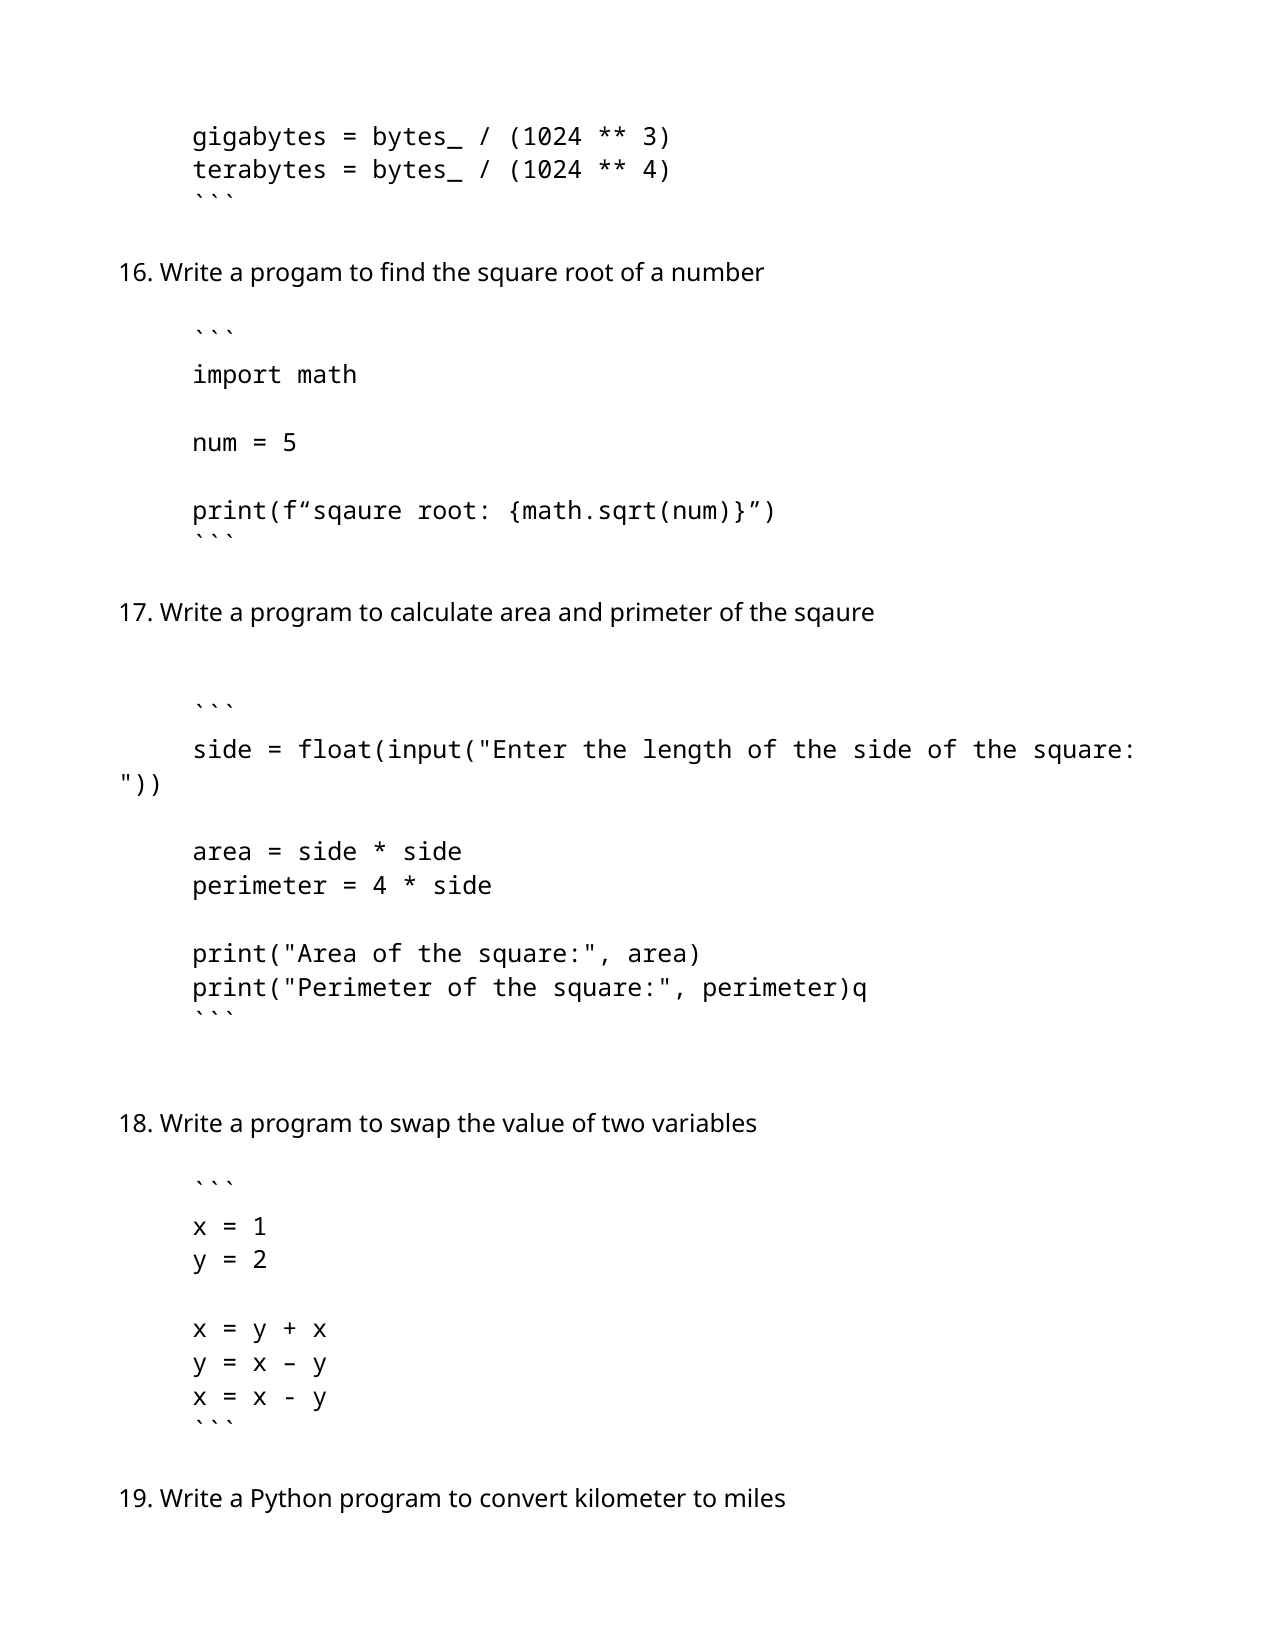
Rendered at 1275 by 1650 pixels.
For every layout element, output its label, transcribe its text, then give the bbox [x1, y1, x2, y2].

text y = 2 [118, 1242, 1157, 1276]
text ``` [118, 527, 1157, 561]
text ``` [118, 1412, 1157, 1447]
text print(f“sqaure root: {math.sqrt(num)}”) [118, 493, 1157, 527]
text ``` [118, 697, 1157, 731]
text num = 5 [118, 425, 1157, 459]
text print("Area of the square:", area) [118, 936, 1157, 970]
text print("Perimeter of the square:", perimeter)q [118, 970, 1157, 1004]
text 16. Write a progam to find the square root of a number [118, 254, 1157, 288]
text x = y + x [118, 1310, 1157, 1344]
text 18. Write a program to swap the value of two variables [118, 1106, 1157, 1140]
text y = x – y [118, 1344, 1157, 1378]
text 17. Write a program to calculate area and primeter of the sqaure [118, 595, 1157, 629]
text terabytes = bytes_ / (1024 ** 4) [118, 152, 1157, 186]
text side = float(input("Enter the length of the side of the square: ")) [118, 731, 1157, 799]
text ``` [118, 1004, 1157, 1038]
text x = 1 [118, 1208, 1157, 1242]
text import math [118, 357, 1157, 391]
text gigabytes = bytes_ / (1024 ** 3) [118, 118, 1157, 152]
text ``` [118, 1174, 1157, 1208]
text area = side * side [118, 833, 1157, 867]
text x = x - y [118, 1378, 1157, 1412]
text ``` [118, 322, 1157, 357]
text ``` [118, 186, 1157, 220]
text perimeter = 4 * side [118, 867, 1157, 902]
text 19. Write a Python program to convert kilometer to miles [118, 1481, 1157, 1515]
